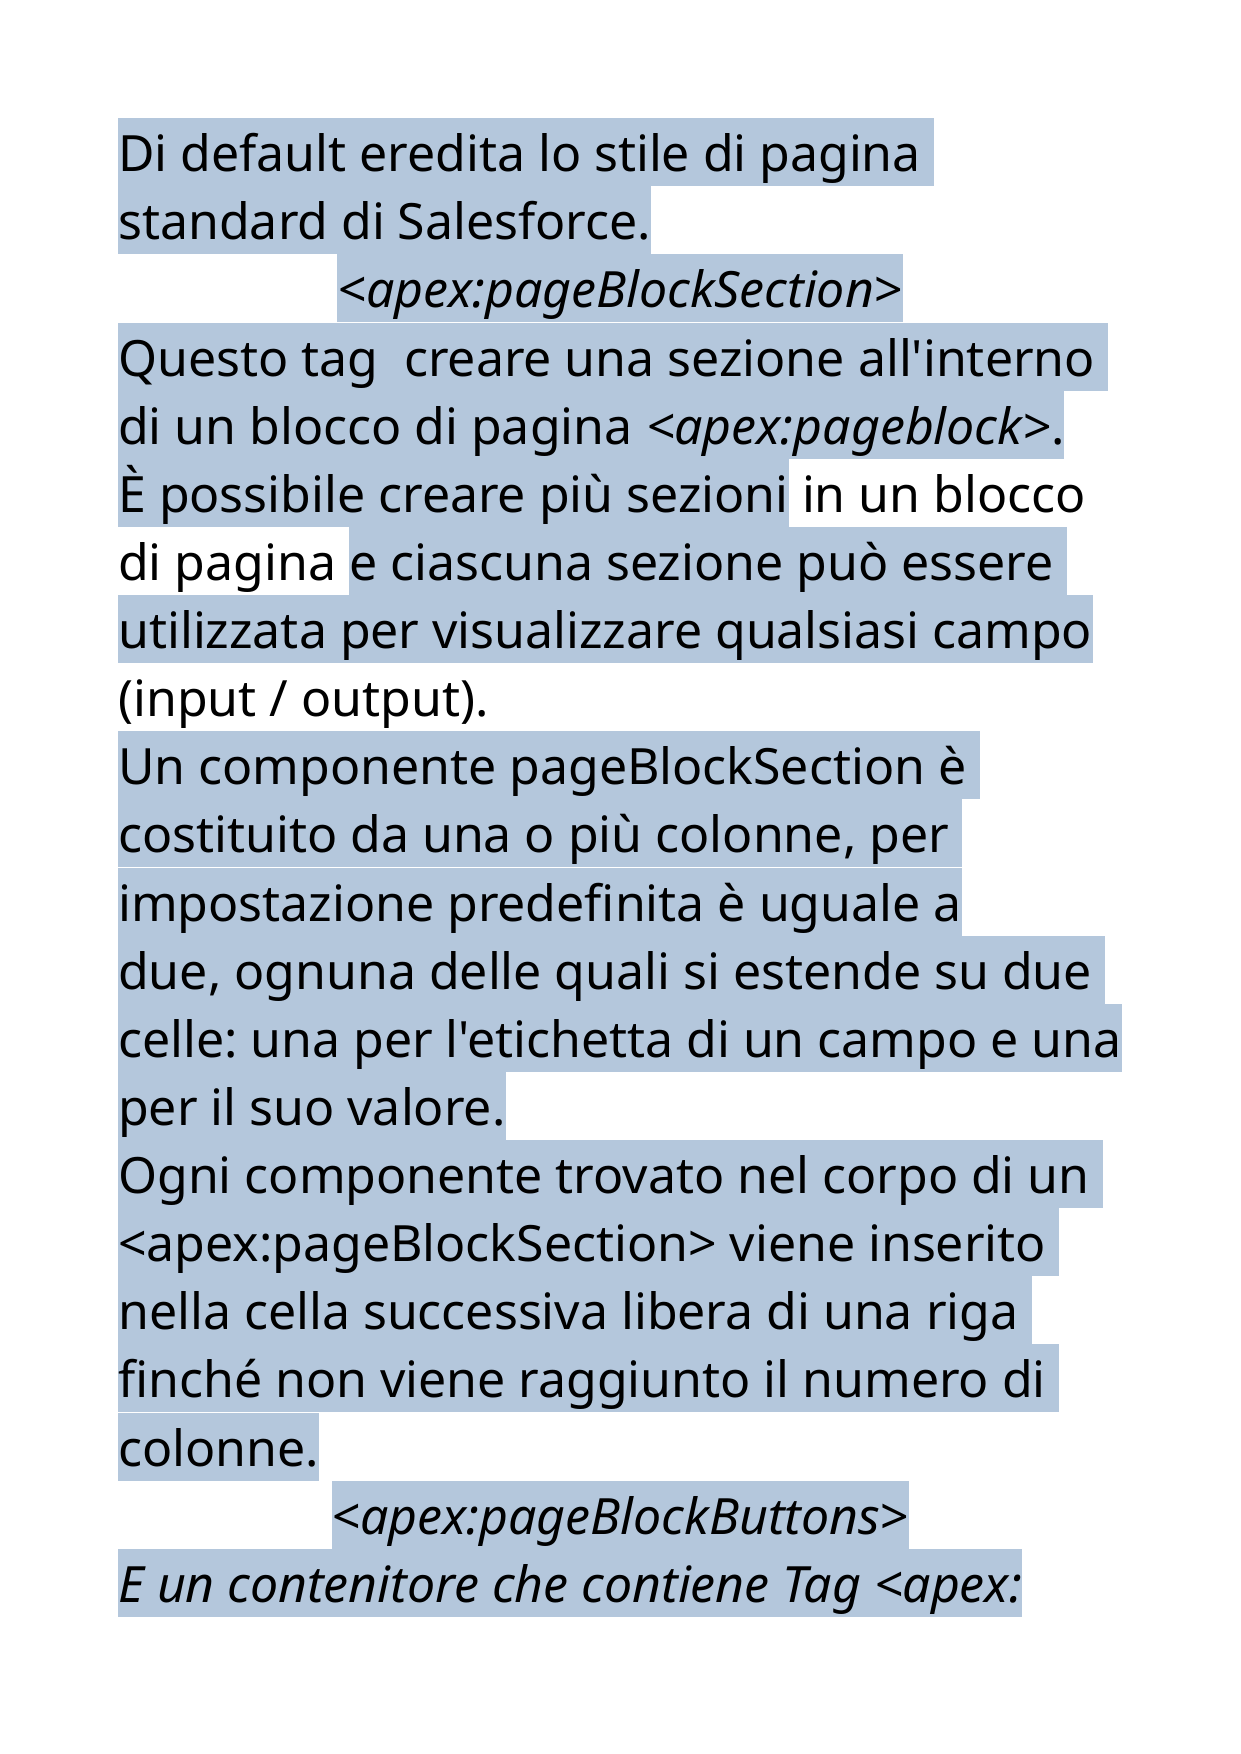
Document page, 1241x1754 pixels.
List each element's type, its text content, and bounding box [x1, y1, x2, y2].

text Di default eredita lo stile di pagina standard di Salesforce. [118, 118, 1122, 254]
text È possibile creare più sezioni in un blocco di pagina e ciascuna sezione può essere utilizzata per visualizzare qualsiasi campo (input / output). [118, 459, 1122, 731]
text <apex:pageBlockButtons> [118, 1481, 1122, 1549]
text Un componente pageBlockSection è costituito da una o più colonne, per impostazione predefinita è uguale a [118, 731, 1122, 936]
text due, ognuna delle quali si estende su due celle: una per l'etichetta di un campo e una per il suo valore. [118, 936, 1122, 1140]
text Ogni componente trovato nel corpo di un <apex:pageBlockSection> viene inserito nella cella successiva libera di una riga finché non viene raggiunto il numero di colonne. [118, 1140, 1122, 1481]
text E un contenitore che contiene Tag <apex: [118, 1549, 1122, 1617]
text <apex:pageBlockSection> [118, 254, 1122, 322]
text Questo tag creare una sezione all'interno di un blocco di pagina <apex:pageblock>. [118, 322, 1122, 459]
